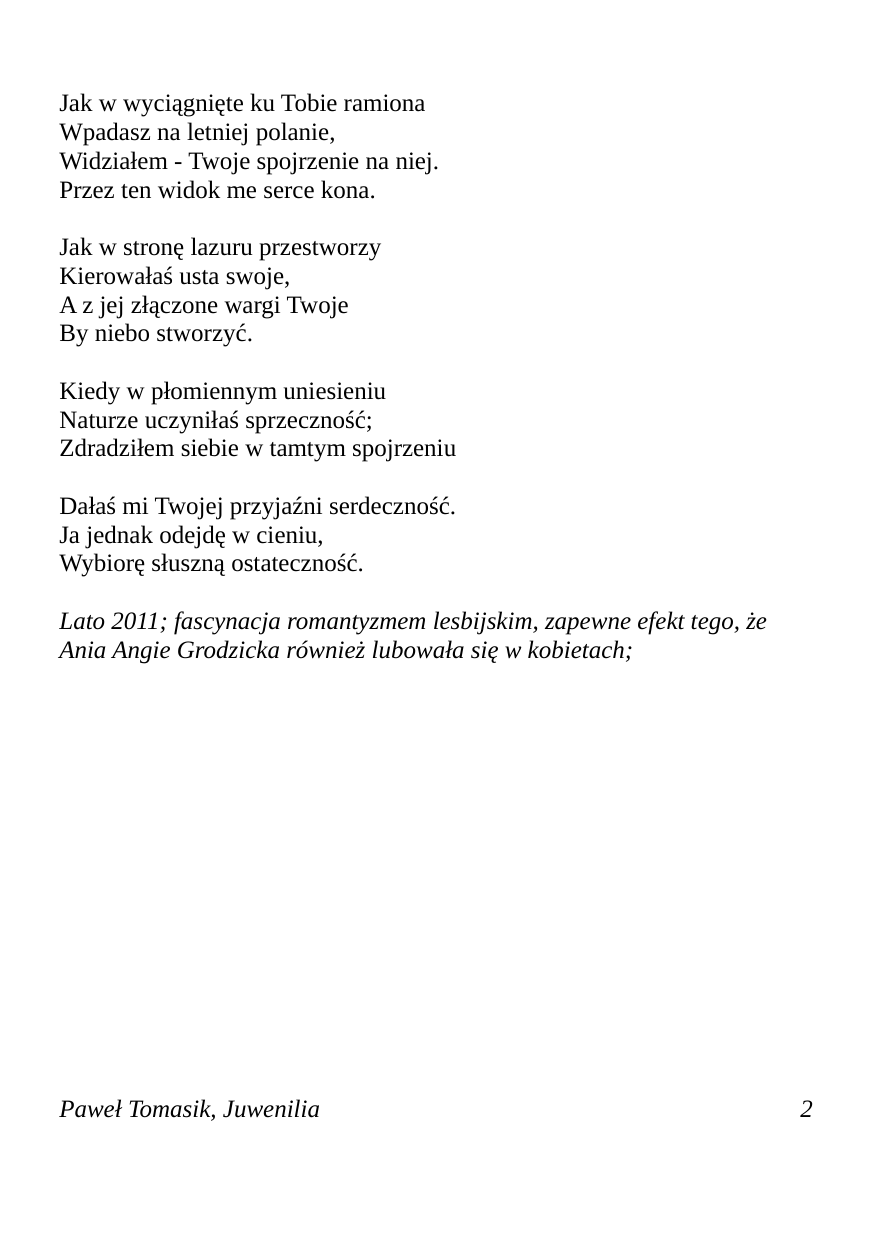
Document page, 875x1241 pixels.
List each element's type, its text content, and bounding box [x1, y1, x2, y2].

text A z jej złączone wargi Twoje [59, 290, 815, 318]
text Zdradziłem siebie w tamtym spojrzeniu [59, 433, 815, 462]
text Wpadasz na letniej polanie, [59, 117, 815, 146]
text Widziałem - Twoje spojrzenie na niej. [59, 146, 815, 175]
text Jak w wyciągnięte ku Tobie ramiona [59, 88, 815, 117]
text Jak w stronę lazuru przestworzy [59, 232, 815, 261]
text Wybiorę słuszną ostateczność. [59, 548, 815, 577]
text Ja jednak odejdę w cieniu, [59, 520, 815, 548]
text Dałaś mi Twojej przyjaźni serdeczność. [59, 491, 815, 520]
text Lato 2011; fascynacja romantyzmem lesbijskim, zapewne efekt tego, że Ania Angie Grodzicka również lubowała się w kobietach; [59, 606, 815, 663]
text Kierowałaś usta swoje, [59, 261, 815, 290]
text By niebo stworzyć. [59, 318, 815, 347]
text Przez ten widok me serce kona. [59, 175, 815, 203]
text Naturze uczyniłaś sprzeczność; [59, 405, 815, 433]
text Kiedy w płomiennym uniesieniu [59, 376, 815, 405]
